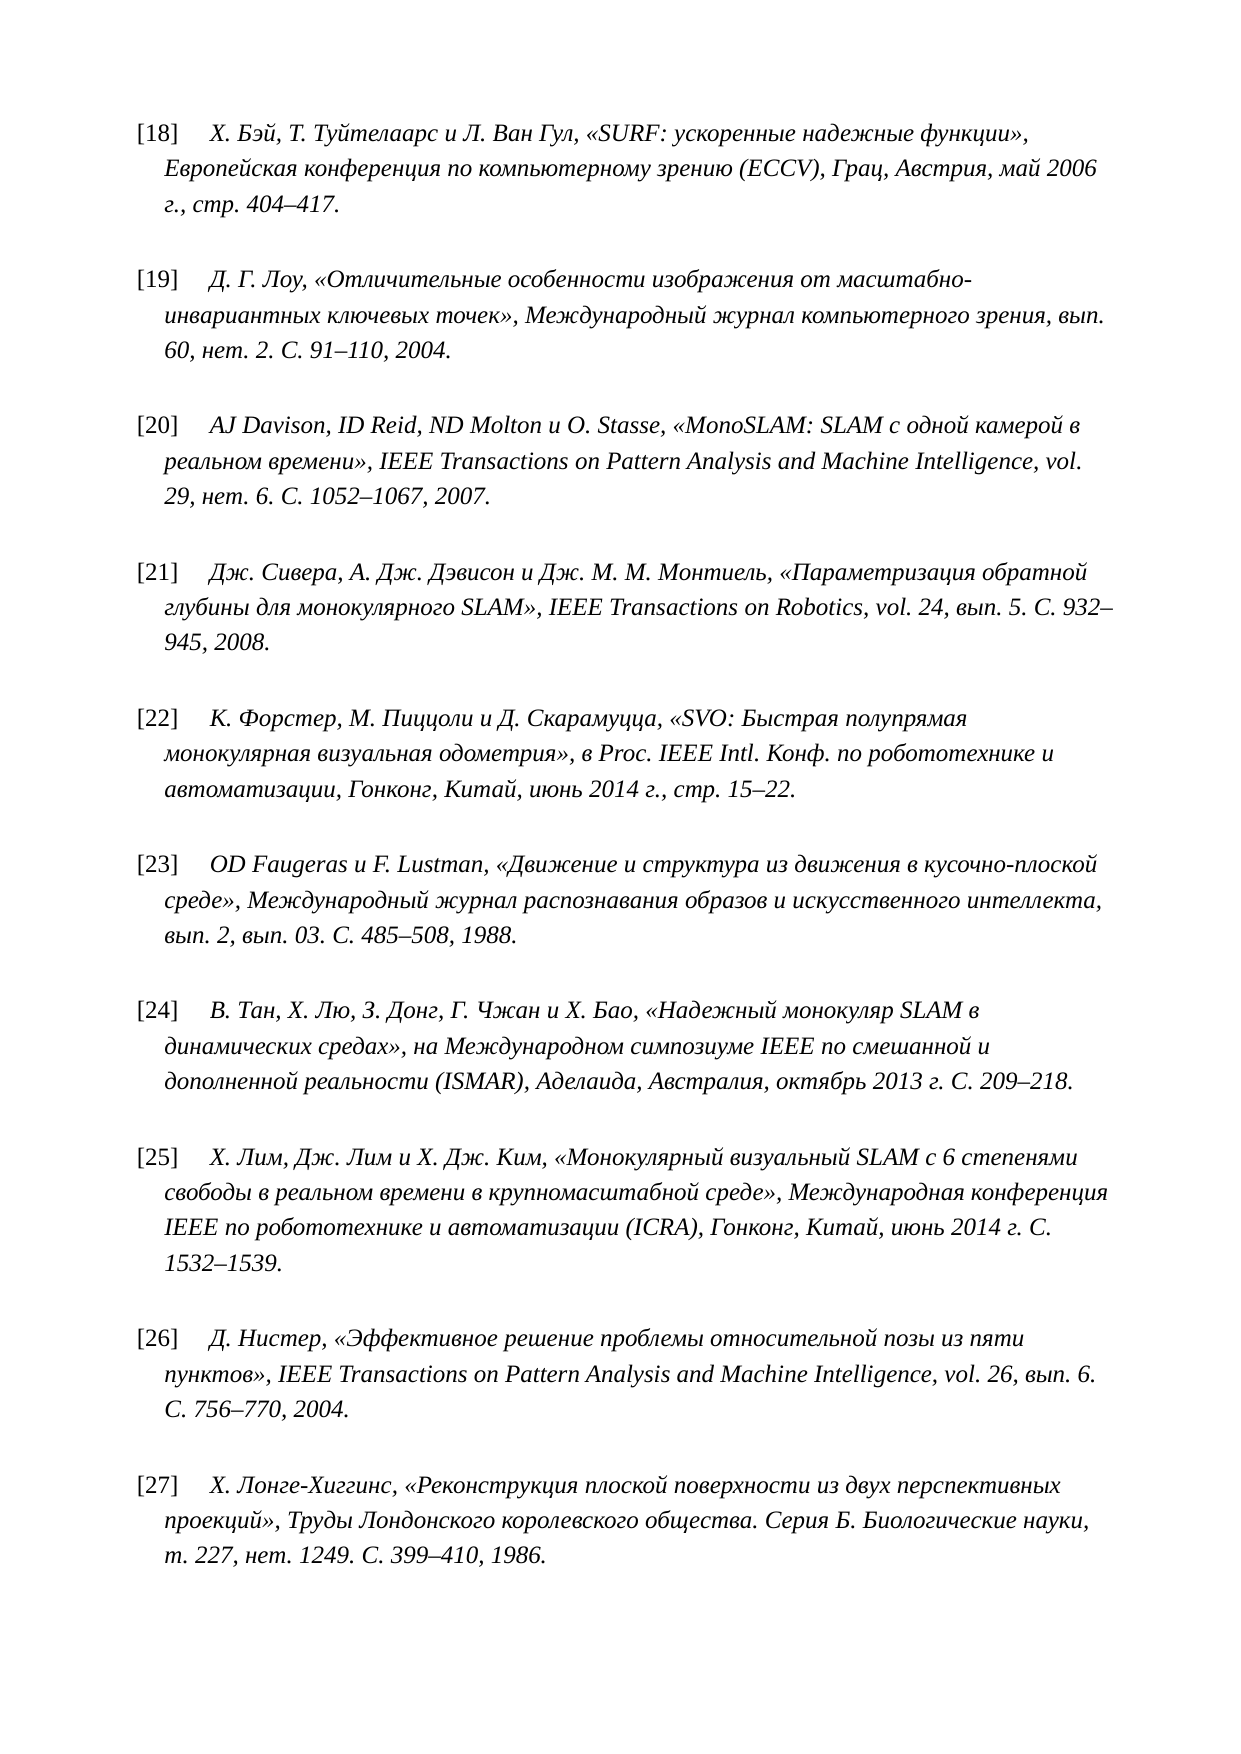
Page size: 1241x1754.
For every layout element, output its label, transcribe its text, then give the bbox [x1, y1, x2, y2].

text [20] AJ Davison, ID Reid, ND Molton и O. Stasse, «MonoSLAM: SLAM с одной камерой в реальном времени», IEEE Transactions on Pattern Analysis and Machine Intelligence, vol. 29, нет. 6. С. 1052–1067, 2007. [137, 411, 1118, 510]
text [22] К. Форстер, М. Пиццоли и Д. Скарамуцца, «SVO: Быстрая полупрямая монокулярная визуальная одометрия», в Proc. IEEE Intl. Конф. по робототехнике и автоматизации, Гонконг, Китай, июнь 2014 г., стр. 15–22. [137, 703, 1118, 802]
text [26] Д. Нистер, «Эффективное решение проблемы относительной позы из пяти пунктов», IEEE Transactions on Pattern Analysis and Machine Intelligence, vol. 26, вып. 6. С. 756–770, 2004. [137, 1323, 1118, 1423]
text [23] OD Faugeras и F. Lustman, «Движение и структура из движения в кусочно-плоской среде», Международный журнал распознавания образов и искусственного интеллекта, вып. 2, вып. 03. С. 485–508, 1988. [137, 849, 1118, 949]
text [18] Х. Бэй, Т. Туйтелаарс и Л. Ван Гул, «SURF: ускоренные надежные функции», Европейская конференция по компьютерному зрению (ECCV), Грац, Австрия, май 2006 г., стр. 404–417. [137, 118, 1118, 217]
text [25] Х. Лим, Дж. Лим и Х. Дж. Ким, «Монокулярный визуальный SLAM с 6 степенями свободы в реальном времени в крупномасштабной среде», Международная конференция IEEE по робототехнике и автоматизации (ICRA), Гонконг, Китай, июнь 2014 г. С. 1532–1539. [137, 1142, 1118, 1277]
text [24] В. Тан, Х. Лю, З. Донг, Г. Чжан и Х. Бао, «Надежный монокуляр SLAM в динамических средах», на Международном симпозиуме IEEE по смешанной и дополненной реальности (ISMAR), Аделаида, Австралия, октябрь 2013 г. С. 209–218. [137, 996, 1118, 1095]
text [21] Дж. Сивера, А. Дж. Дэвисон и Дж. М. М. Монтиель, «Параметризация обратной глубины для монокулярного SLAM», IEEE Transactions on Robotics, vol. 24, вып. 5. С. 932–945, 2008. [137, 557, 1118, 656]
text [19] Д. Г. Лоу, «Отличительные особенности изображения от масштабно-инвариантных ключевых точек», Международный журнал компьютерного зрения, вып. 60, нет. 2. С. 91–110, 2004. [137, 264, 1118, 364]
text [27] Х. Лонге-Хиггинс, «Реконструкция плоской поверхности из двух перспективных проекций», Труды Лондонского королевского общества. Серия Б. Биологические науки, т. 227, нет. 1249. С. 399–410, 1986. [137, 1470, 1118, 1569]
